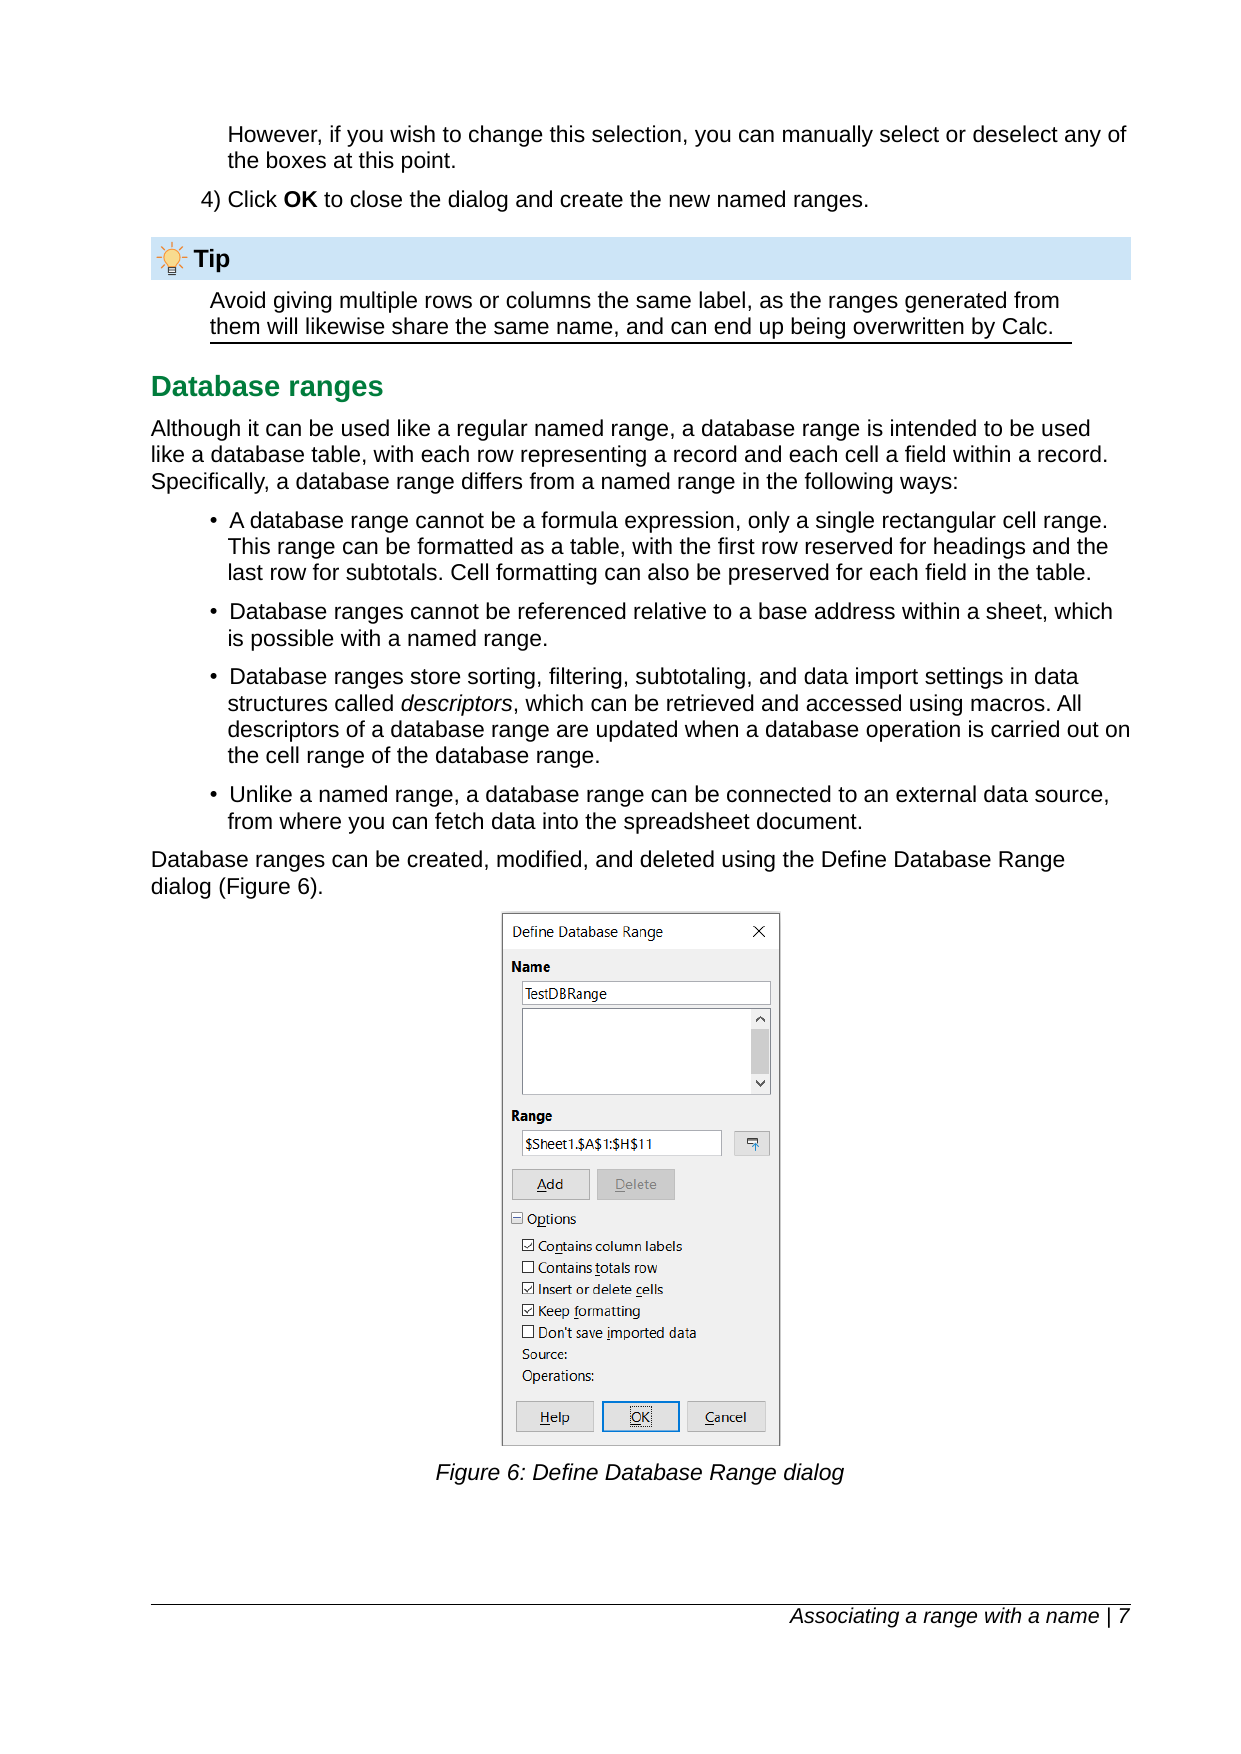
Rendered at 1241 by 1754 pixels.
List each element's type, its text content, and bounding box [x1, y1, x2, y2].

list Unlike a named range, a database range can be connected to an external data source, from where you can fetch data into the spreadsheet document. [209, 781, 1131, 834]
text Database ranges can be created, modified, and deleted using the Define Database Range dialog (Figure 6). [151, 846, 1131, 899]
subtitle Database ranges [151, 369, 1131, 403]
text Figure 6: Define Database Range dialog [435, 1458, 846, 1485]
list However, if you wish to change this selection, you can manually select or deselect any of the boxes at this point. [227, 121, 1131, 174]
list Database ranges cannot be referenced relative to a base address within a sheet, which is possible with a named range. [209, 598, 1131, 651]
list Although it can be used like a regular named range, a database range is intended to be used like a database table, with each row representing a record and each cell a field within a record. Specifically, a database range differs from a named range in the following ways: [151, 415, 1131, 494]
list Click OK to close the dialog and create the new named ranges. [227, 186, 1131, 213]
subtitle Tip [151, 237, 1131, 280]
list Database ranges store sorting, filtering, subtotaling, and data import settings in data structures called descriptors, which can be retrieved and accessed using macros. All descriptors of a database range are updated when a database operation is carried out on the cell range of the database range. [209, 663, 1131, 769]
list A database range cannot be a formula expression, only a single rectangular cell range. This range can be formatted as a table, with the first row reserved for headings and the last row for subtotals. Cell formatting can also be preserved for each field in the table. [209, 507, 1131, 586]
picture [500, 911, 781, 1446]
text Avoid giving multiple rows or columns the same label, as the ranges generated from them will likewise share the same name, and can end up being overwritten by Calc. [209, 287, 1072, 344]
